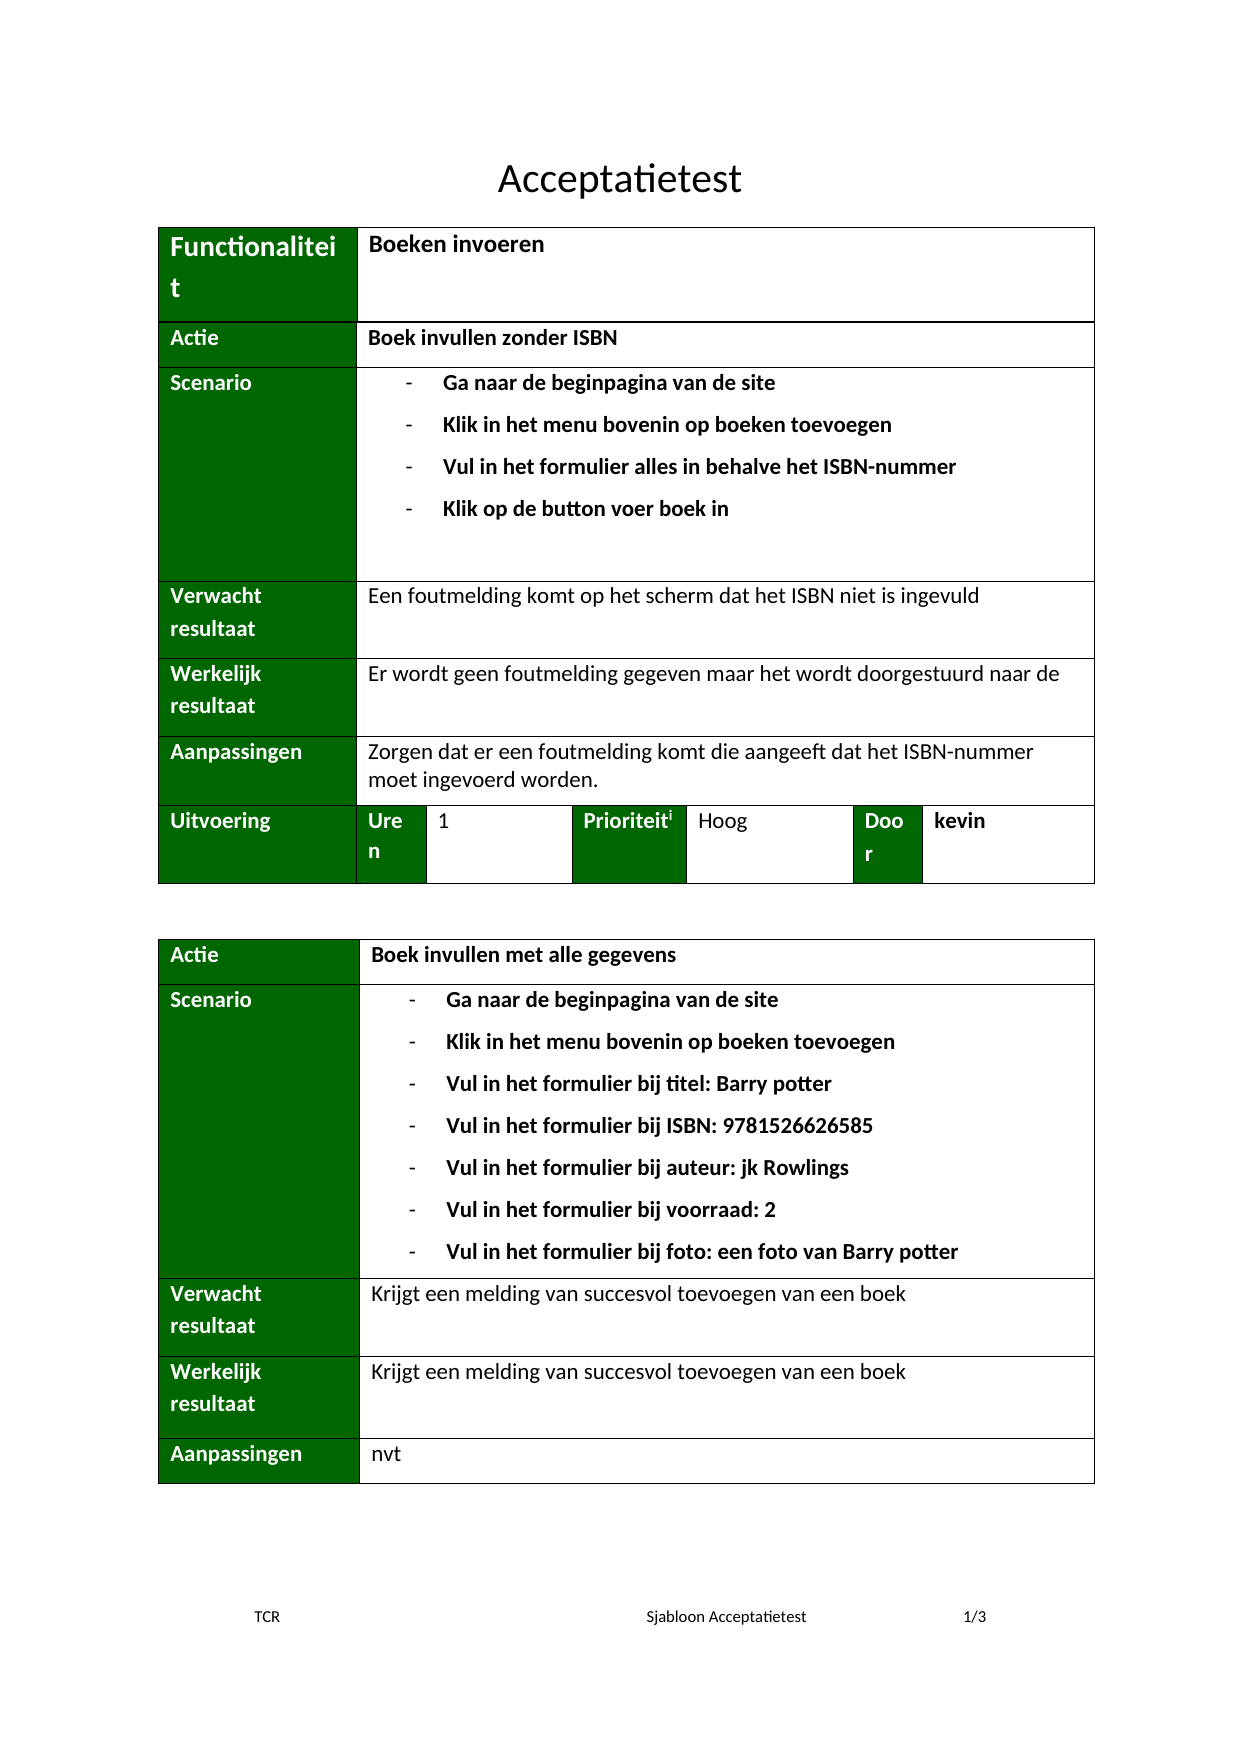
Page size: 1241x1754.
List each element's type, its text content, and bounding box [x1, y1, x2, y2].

table_cell Verwacht resultaat [159, 582, 356, 658]
table_header Boek invullen zonder ISBN [357, 323, 1094, 367]
table_cell Er wordt geen foutmelding gegeven maar het wordt doorgestuurd naar de [357, 659, 1094, 736]
table_cell Scenario [159, 368, 356, 581]
table_cell Werkelijk resultaat [159, 659, 356, 736]
table_cell Een foutmelding komt op het scherm dat het ISBN niet is ingevuld [357, 582, 1094, 658]
table_cell Aanpassingen [159, 1439, 359, 1483]
table_cell kevin [923, 806, 1094, 883]
table_cell Krijgt een melding van succesvol toevoegen van een boek [360, 1279, 1094, 1356]
subtitle Acceptatietest [148, 152, 1093, 203]
table_cell Uitvoering [159, 806, 356, 883]
table_cell Ga naar de beginpagina van de site Klik in het menu bovenin op boeken toevoegen Vul in het formulier alles in behalve het ISBN-nummer Klik op de button voer boek in [357, 368, 1094, 581]
table_header Actie [159, 940, 359, 984]
table_cell Door [854, 806, 922, 883]
table_cell Scenario [159, 985, 359, 1278]
table_cell Ga naar de beginpagina van de site Klik in het menu bovenin op boeken toevoegen Vul in het formulier bij titel: Barry potter Vul in het formulier bij ISBN: 9781526626585 Vul in het formulier bij auteur: jk Rowlings Vul in het formulier bij voorraad: 2 Vul in het formulier bij foto: een foto van Barry potter [360, 985, 1094, 1278]
table_cell Krijgt een melding van succesvol toevoegen van een boek [360, 1357, 1094, 1438]
table_cell Hoog [687, 806, 853, 883]
table_header Boeken invoeren [358, 228, 1094, 321]
table_cell Prioriteit [573, 806, 686, 883]
table_header Boek invullen met alle gegevens [360, 940, 1094, 984]
table_cell Werkelijk resultaat [159, 1357, 359, 1438]
table_cell Zorgen dat er een foutmelding komt die aangeeft dat het ISBN-nummer moet ingevoerd worden. [357, 737, 1094, 805]
table_header Actie [159, 323, 356, 367]
table_cell 1 [427, 806, 572, 883]
table_cell Uren [357, 806, 426, 883]
table_cell Aanpassingen [159, 737, 356, 805]
table_cell nvt [360, 1439, 1094, 1483]
table_header Functionaliteit [159, 228, 357, 321]
table_cell Verwacht resultaat [159, 1279, 359, 1356]
